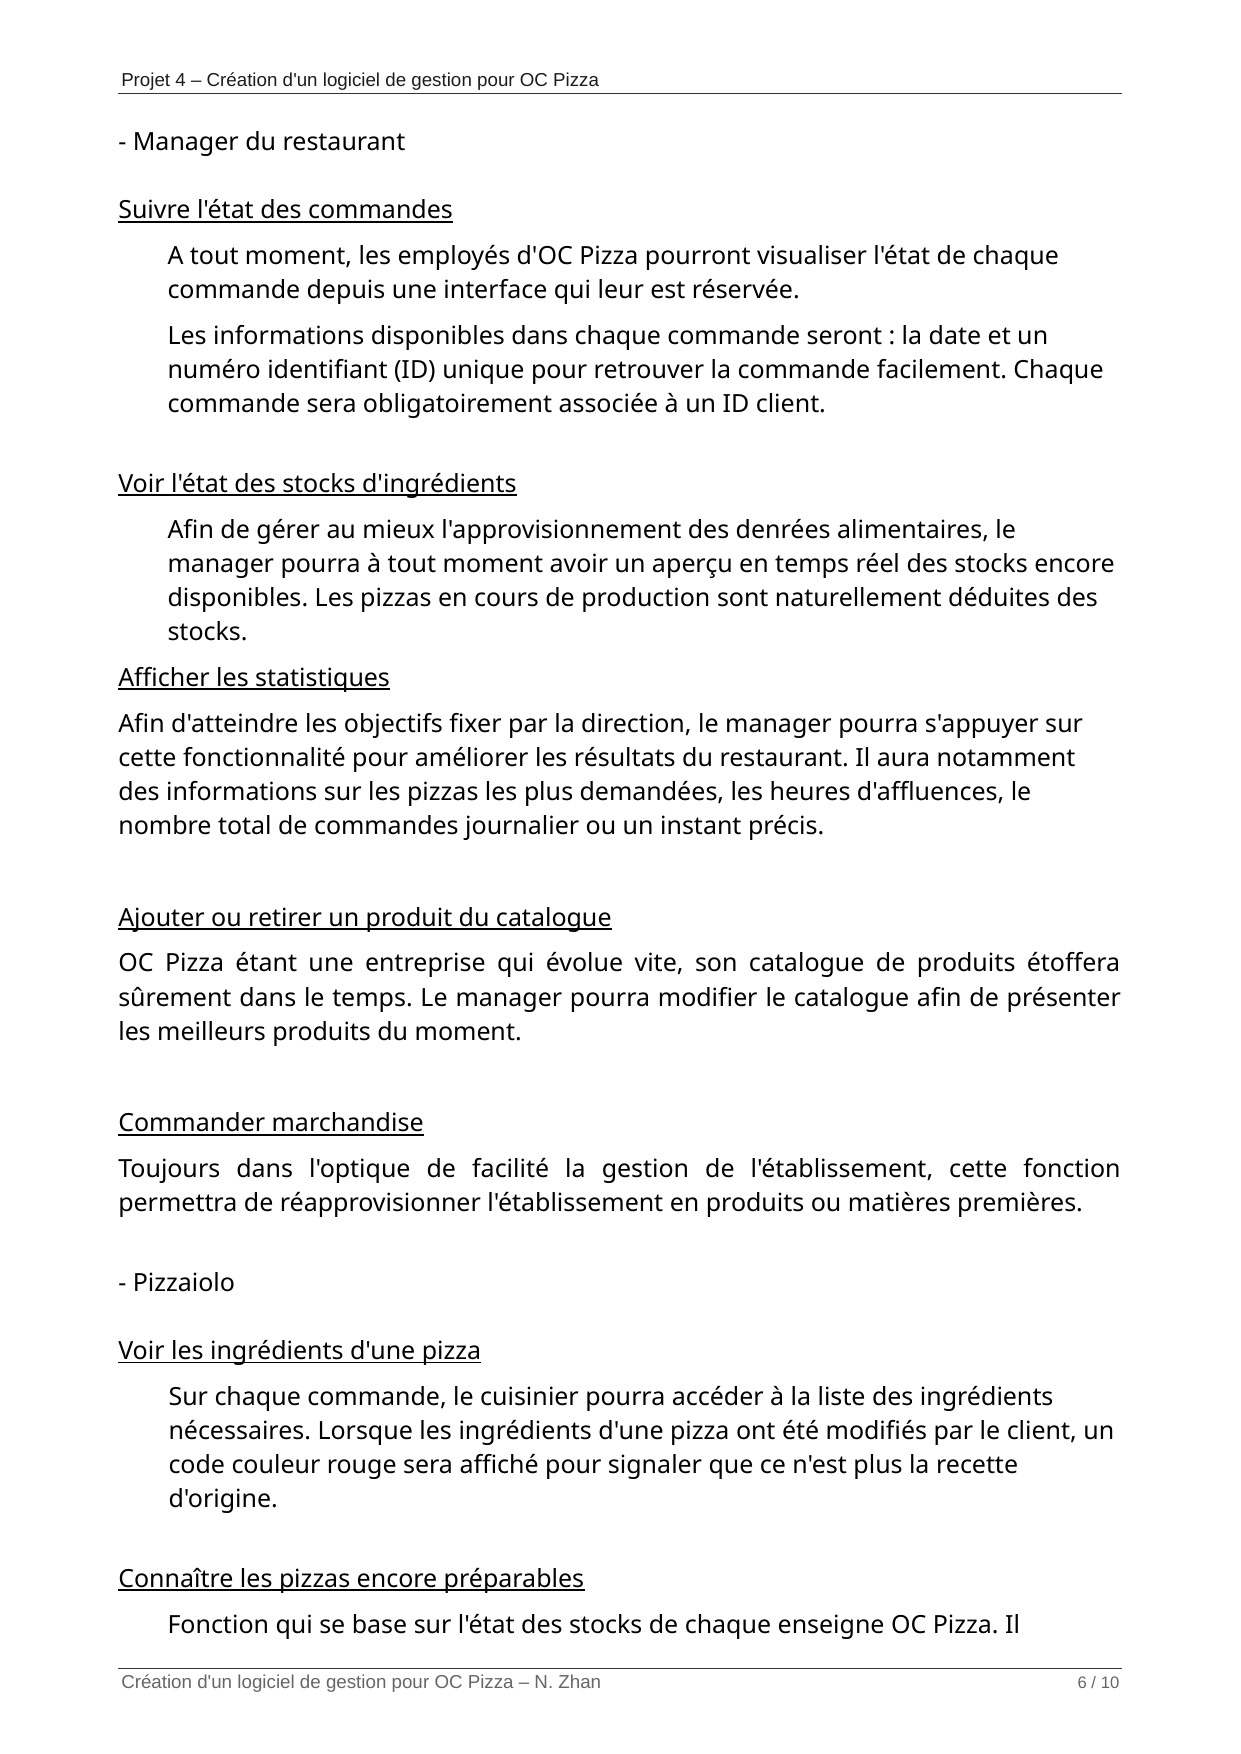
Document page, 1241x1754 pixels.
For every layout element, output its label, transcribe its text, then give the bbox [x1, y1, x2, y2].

text Voir l'état des stocks d'ingrédients [118, 466, 1122, 500]
text Suivre l'état des commandes [118, 192, 1122, 226]
text Afin de gérer au mieux l'approvisionnement des denrées alimentaires, le manager pourra à tout moment avoir un aperçu en temps réel des stocks encore disponibles. Les pizzas en cours de production sont naturellement déduites des stocks. [167, 512, 1122, 648]
text Les informations disponibles dans chaque commande seront : la date et un numéro identifiant (ID) unique pour retrouver la commande facilement. Chaque commande sera obligatoirement associée à un ID client. [167, 318, 1122, 420]
text A tout moment, les employés d'OC Pizza pourront visualiser l'état de chaque commande depuis une interface qui leur est réservée. [167, 238, 1122, 306]
text Voir les ingrédients d'une pizza [118, 1333, 1122, 1367]
text Fonction qui se base sur l'état des stocks de chaque enseigne OC Pizza. Il [167, 1607, 1122, 1641]
text - Pizzaiolo [118, 1265, 1122, 1299]
text OC Pizza étant une entreprise qui évolue vite, son catalogue de produits étoffera sûrement dans le temps. Le manager pourra modifier le catalogue afin de présenter les meilleurs produits du moment. [118, 945, 1122, 1047]
text Connaître les pizzas encore préparables [118, 1561, 1122, 1595]
text Afficher les statistiques [118, 659, 1122, 694]
text Sur chaque commande, le cuisinier pourra accéder à la liste des ingrédients nécessaires. Lorsque les ingrédients d'une pizza ont été modifiés par le client, un code couleur rouge sera affiché pour signaler que ce n'est plus la recette d'origine. [168, 1379, 1122, 1515]
text Ajouter ou retirer un produit du catalogue [118, 899, 1122, 933]
text - Manager du restaurant [118, 124, 1122, 158]
text Afin d'atteindre les objectifs fixer par la direction, le manager pourra s'appuyer sur cette fonctionnalité pour améliorer les résultats du restaurant. Il aura notamment des informations sur les pizzas les plus demandées, les heures d'affluences, le nombre total de commandes journalier ou un instant précis. [118, 705, 1122, 842]
text Commander marchandise [118, 1105, 1122, 1139]
text Toujours dans l'optique de facilité la gestion de l'établissement, cette fonction permettra de réapprovisionner l'établissement en produits ou matières premières. [118, 1151, 1122, 1219]
